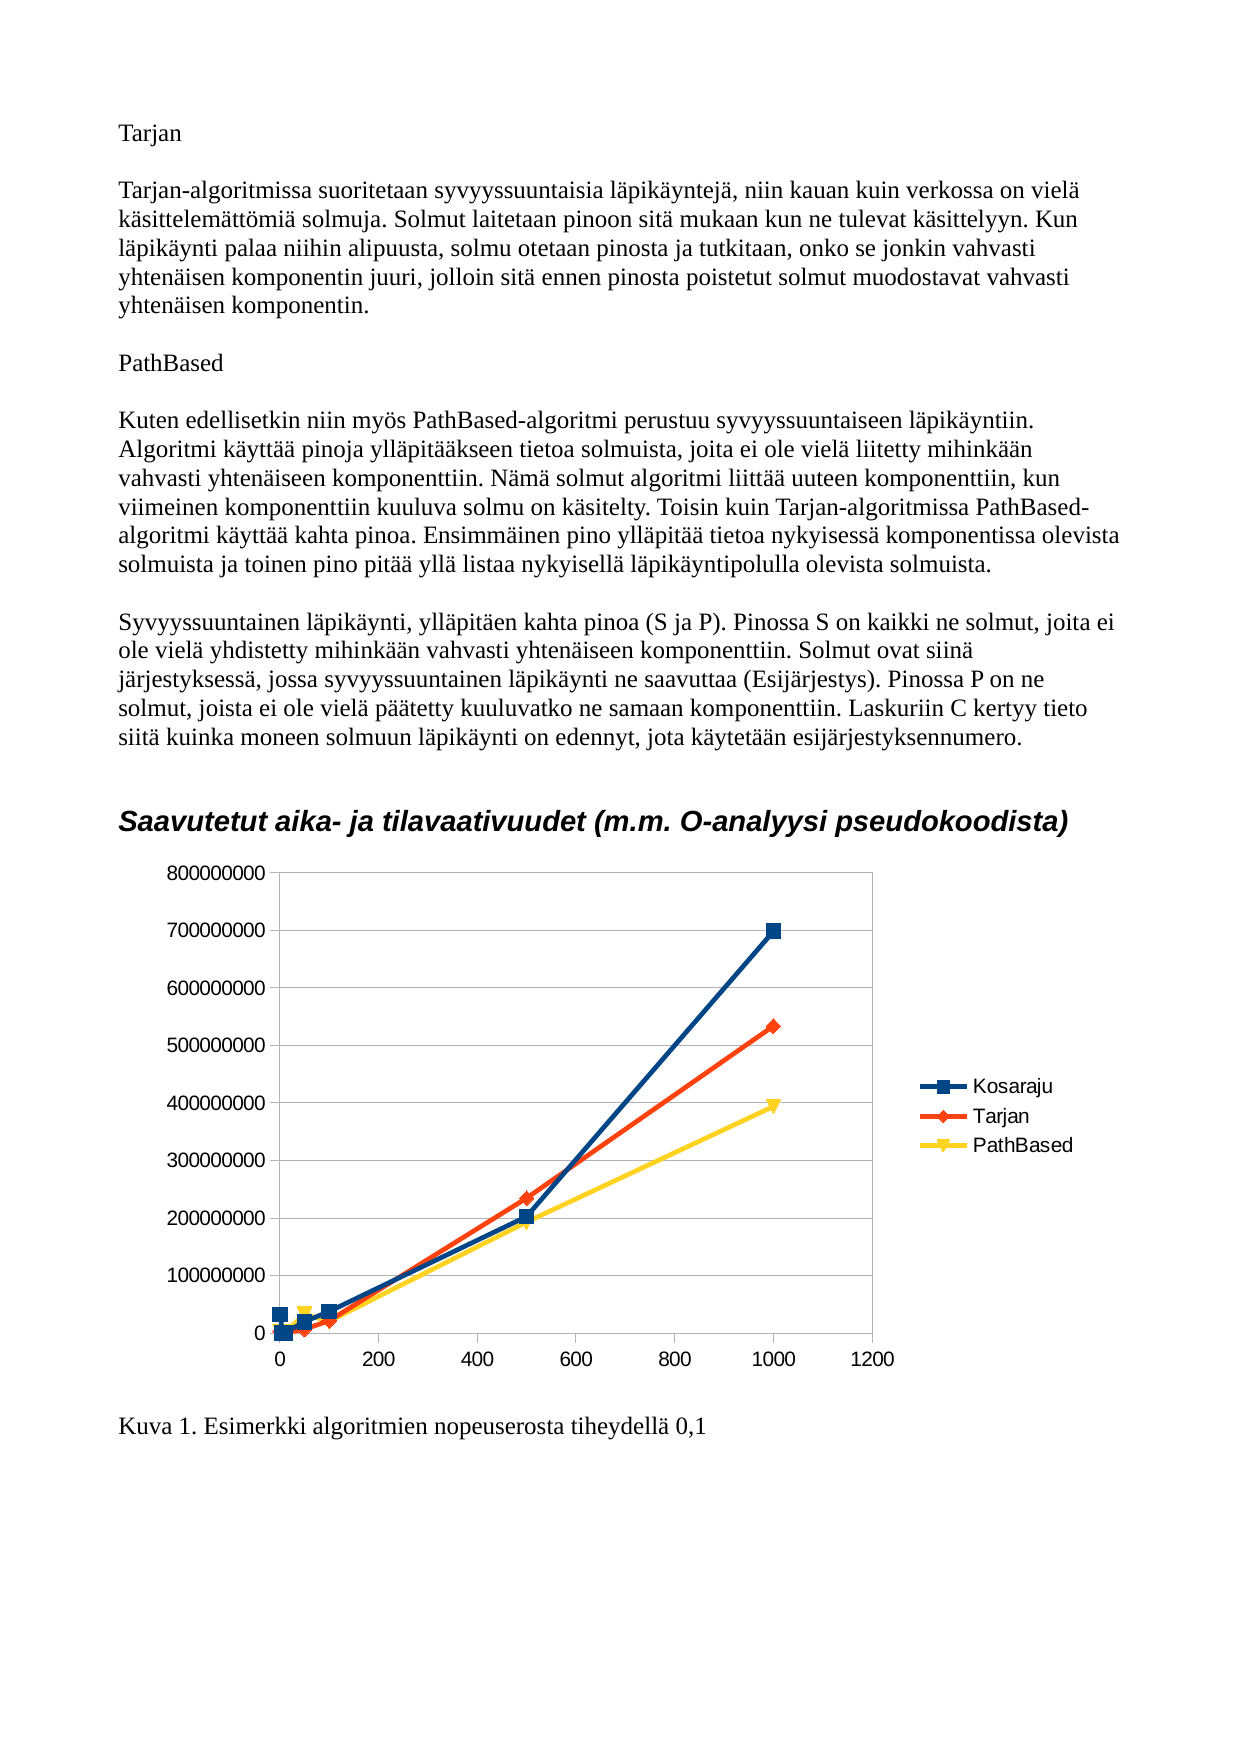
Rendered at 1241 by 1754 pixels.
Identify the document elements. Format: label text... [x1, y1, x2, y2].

text PathBased [118, 348, 1122, 377]
text Tarjan-algoritmissa suoritetaan syvyyssuuntaisia läpikäyntejä, niin kauan kuin verkossa on vielä käsittelemättömiä solmuja. Solmut laitetaan pinoon sitä mukaan kun ne tulevat käsittelyyn. Kun läpikäynti palaa niihin alipuusta, solmu otetaan pinosta ja tutkitaan, onko se jonkin vahvasti yhtenäisen komponentin juuri, jolloin sitä ennen pinosta poistetut solmut muodostavat vahvasti yhtenäisen komponentin. [118, 176, 1122, 319]
text Kuten edellisetkin niin myös PathBased-algoritmi perustuu syvyyssuuntaiseen läpikäyntiin. Algoritmi käyttää pinoja ylläpitääkseen tietoa solmuista, joita ei ole vielä liitetty mihinkään vahvasti yhtenäiseen komponenttiin. Nämä solmut algoritmi liittää uuteen komponenttiin, kun viimeinen komponenttiin kuuluva solmu on käsitelty. Toisin kuin Tarjan-algoritmissa PathBased-algoritmi käyttää kahta pinoa. Ensimmäinen pino ylläpitää tietoa nykyisessä komponentissa olevista solmuista ja toinen pino pitää yllä listaa nykyisellä läpikäyntipolulla olevista solmuista. [118, 406, 1122, 578]
text Kuva 1. Esimerkki algoritmien nopeuserosta tiheydellä 0,1 [118, 1411, 1122, 1440]
subtitle Saavutetut aika- ja tilavaativuudet (m.m. O-analyysi pseudokoodista) [118, 804, 1122, 838]
text Syvyyssuuntainen läpikäynti, ylläpitäen kahta pinoa (S ja P). Pinossa S on kaikki ne solmut, joita ei ole vielä yhdistetty mihinkään vahvasti yhtenäiseen komponenttiin. Solmut ovat siinä järjestyksessä, jossa syvyyssuuntainen läpikäynti ne saavuttaa (Esijärjestys). Pinossa P on ne solmut, joista ei ole vielä päätetty kuuluvatko ne samaan komponenttiin. Laskuriin C kertyy tieto siitä kuinka moneen solmuun läpikäynti on edennyt, jota käytetään esijärjestyksennumero. [118, 607, 1122, 751]
text Tarjan [118, 118, 1122, 147]
